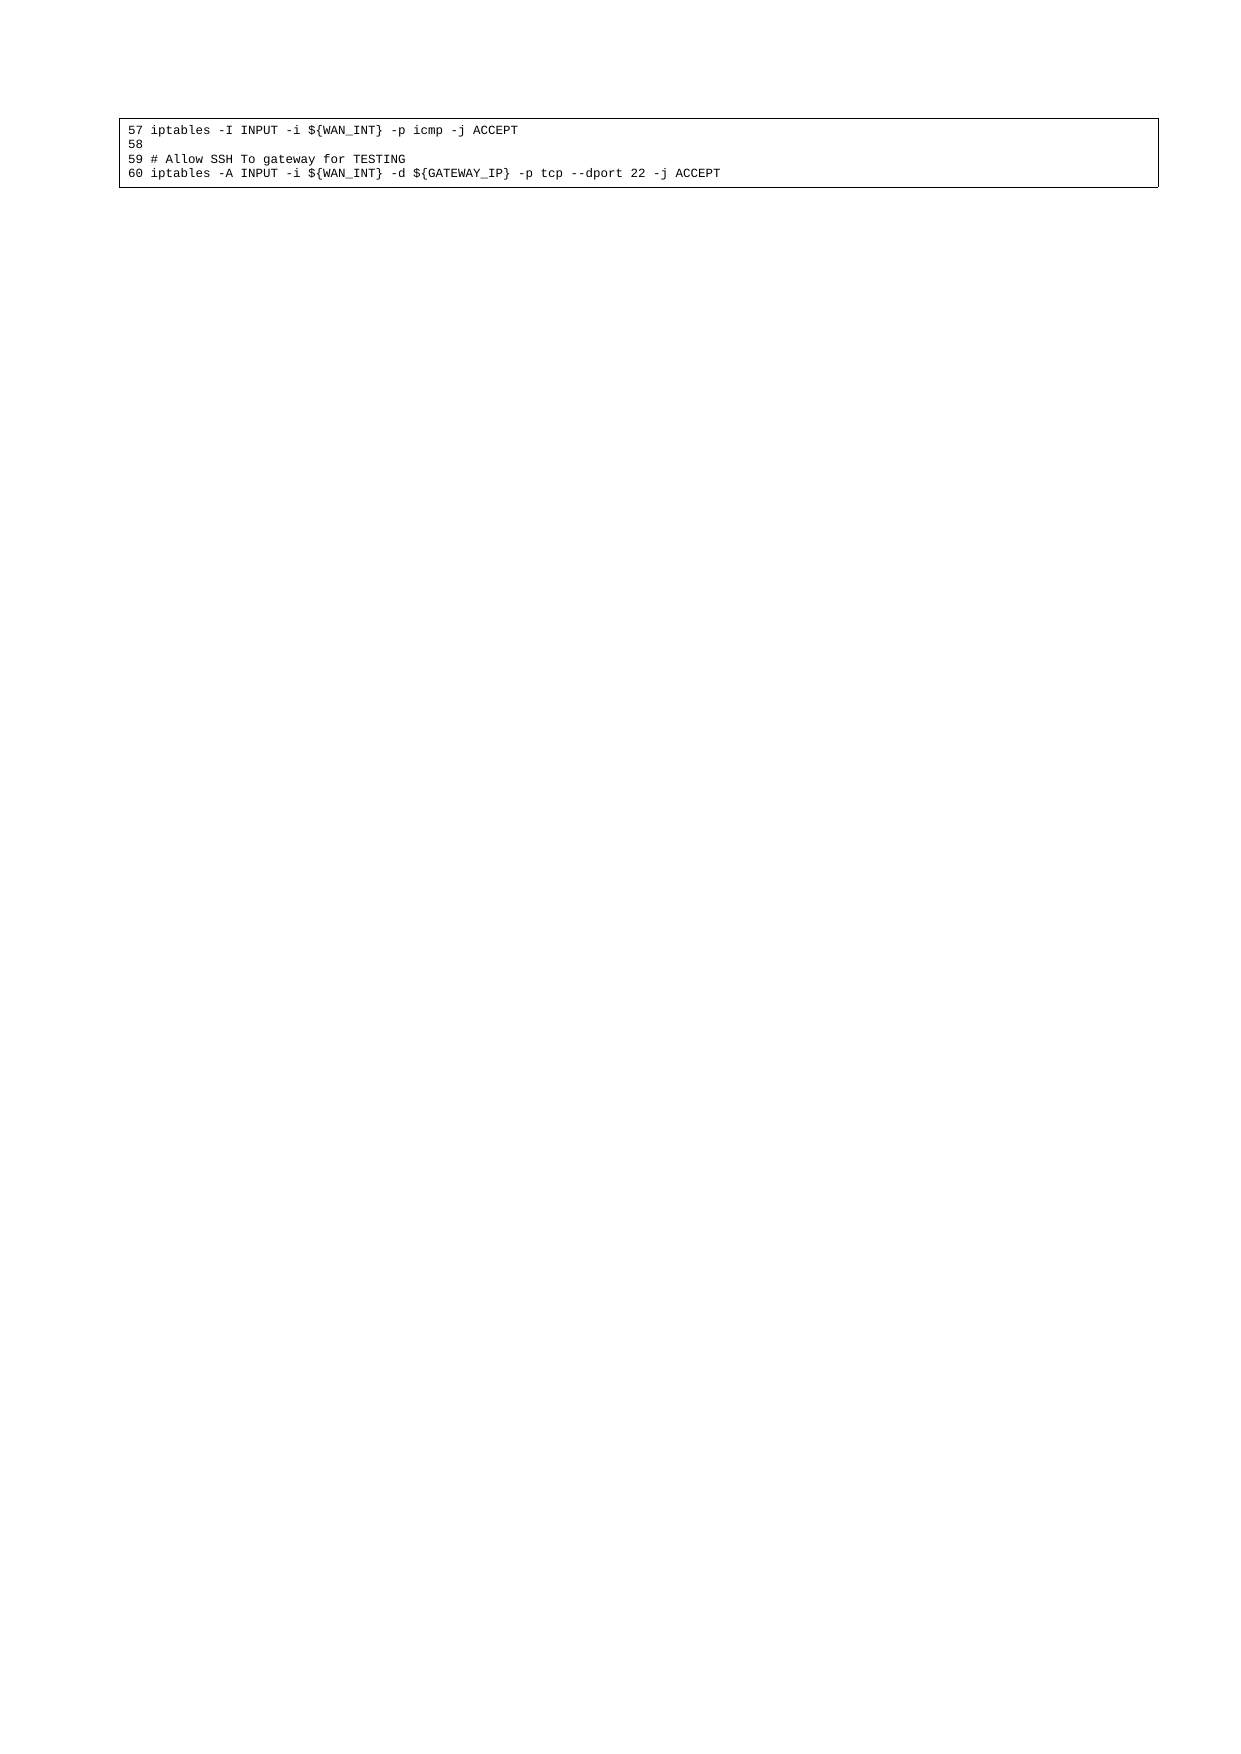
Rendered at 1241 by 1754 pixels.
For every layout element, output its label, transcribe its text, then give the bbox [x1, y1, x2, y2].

table_cell 57 iptables -I INPUT -i ${WAN_INT} -p icmp -j ACCEPT 58 59 # Allow SSH To gateway for TESTING 60 iptables -A INPUT -i ${WAN_INT} -d ${GATEWAY_IP} -p tcp --dport 22 -j ACCEPT [120, 119, 1158, 187]
